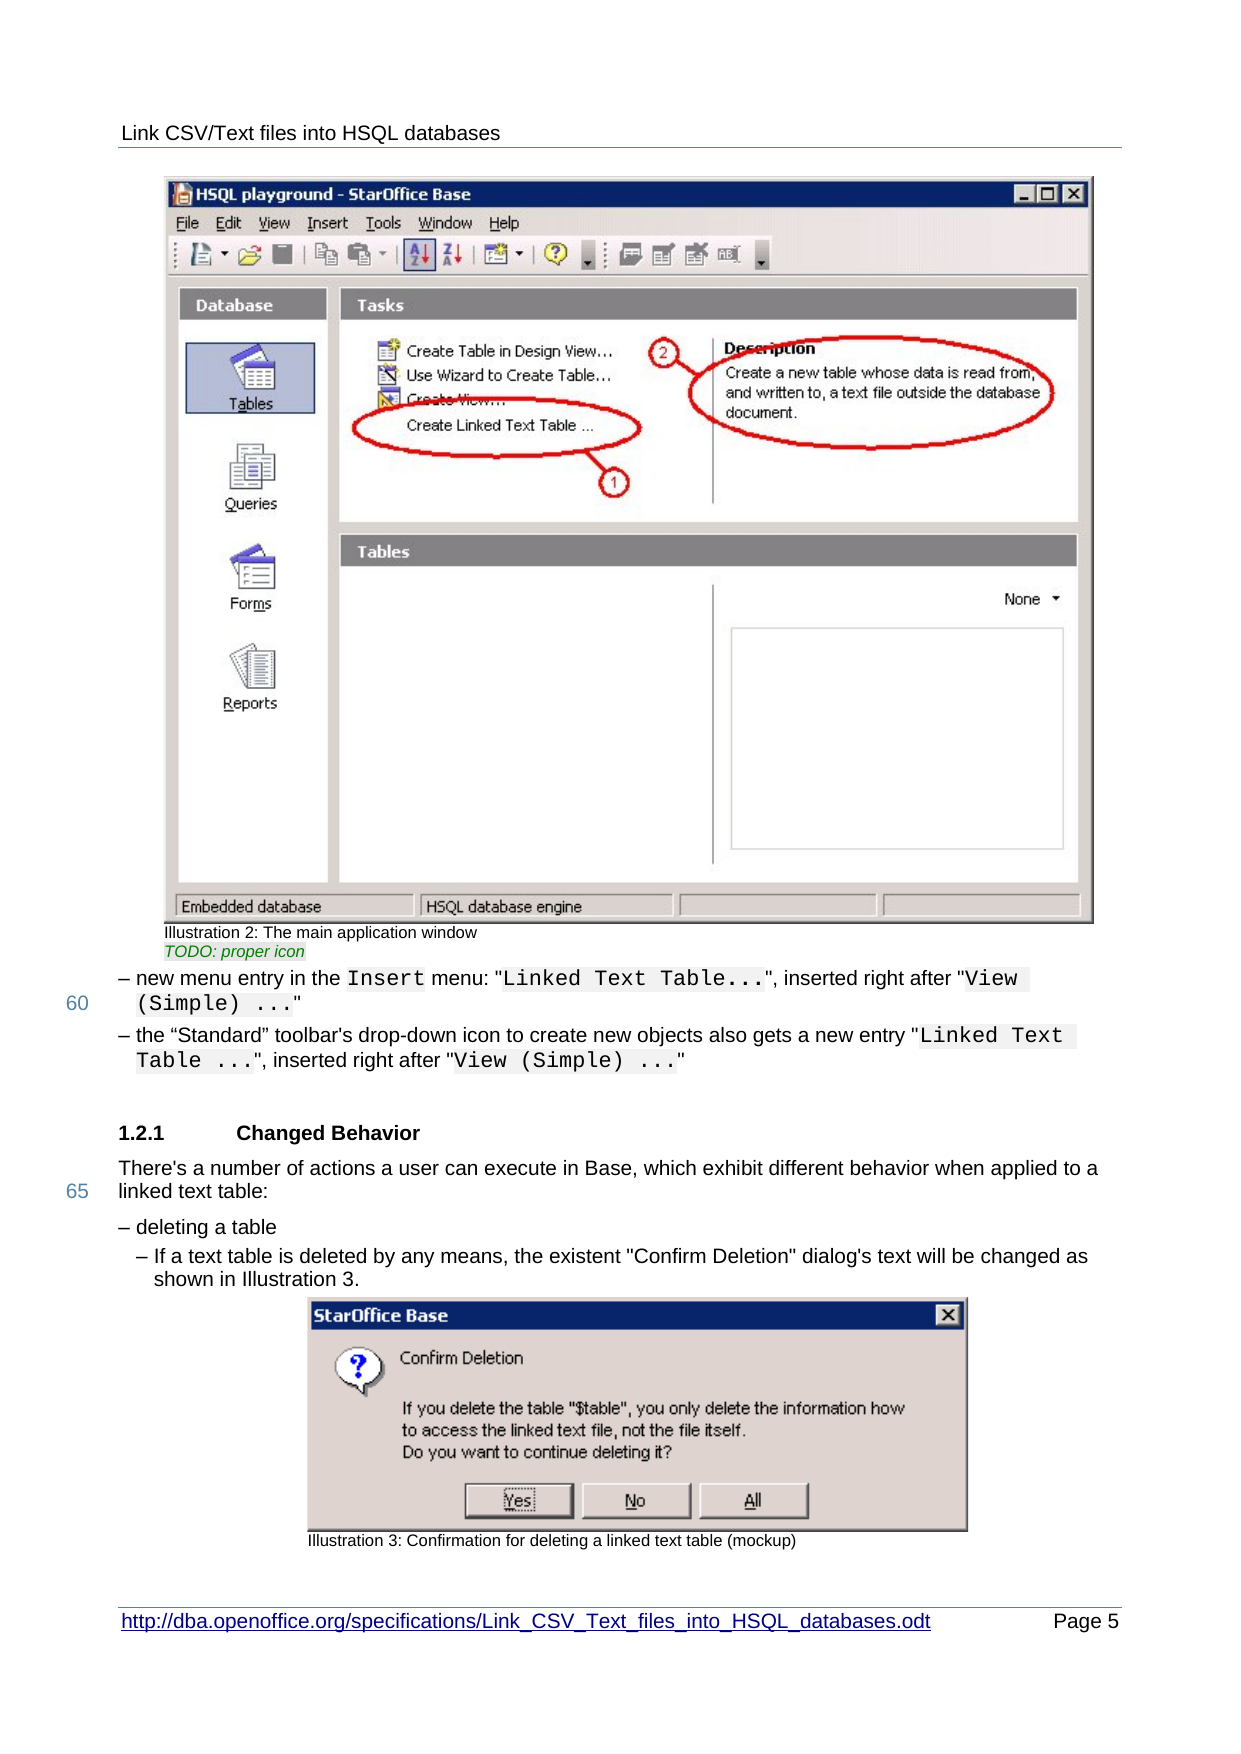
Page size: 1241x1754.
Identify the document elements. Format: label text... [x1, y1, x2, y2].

list Illustration 2: The main application window TODO: proper icon [164, 924, 1094, 961]
picture [163, 176, 1094, 924]
list the “Standard” toolbar's drop-down icon to create new objects also gets a new entry "Linked Text Table ...", inserted right after "View (Simple) ..." [118, 1023, 1122, 1074]
list If a text table is deleted by any means, the existent "Confirm Deletion" dialog's text will be changed as shown in Illustration 3. [136, 1245, 1122, 1291]
picture [307, 1297, 969, 1532]
text There's a number of actions a user can execute in Base, which exhibit different behavior when applied to a linked text table: [118, 1156, 1122, 1203]
list deleting a table [118, 1215, 1122, 1239]
list new menu entry in the Insert menu: "Linked Text Table...", inserted right after "View (Simple) ..." [118, 967, 1122, 1017]
subtitle Changed Behavior [118, 1121, 1122, 1145]
list Illustration 3: Confirmation for deleting a linked text table (mockup) [307, 1532, 968, 1550]
